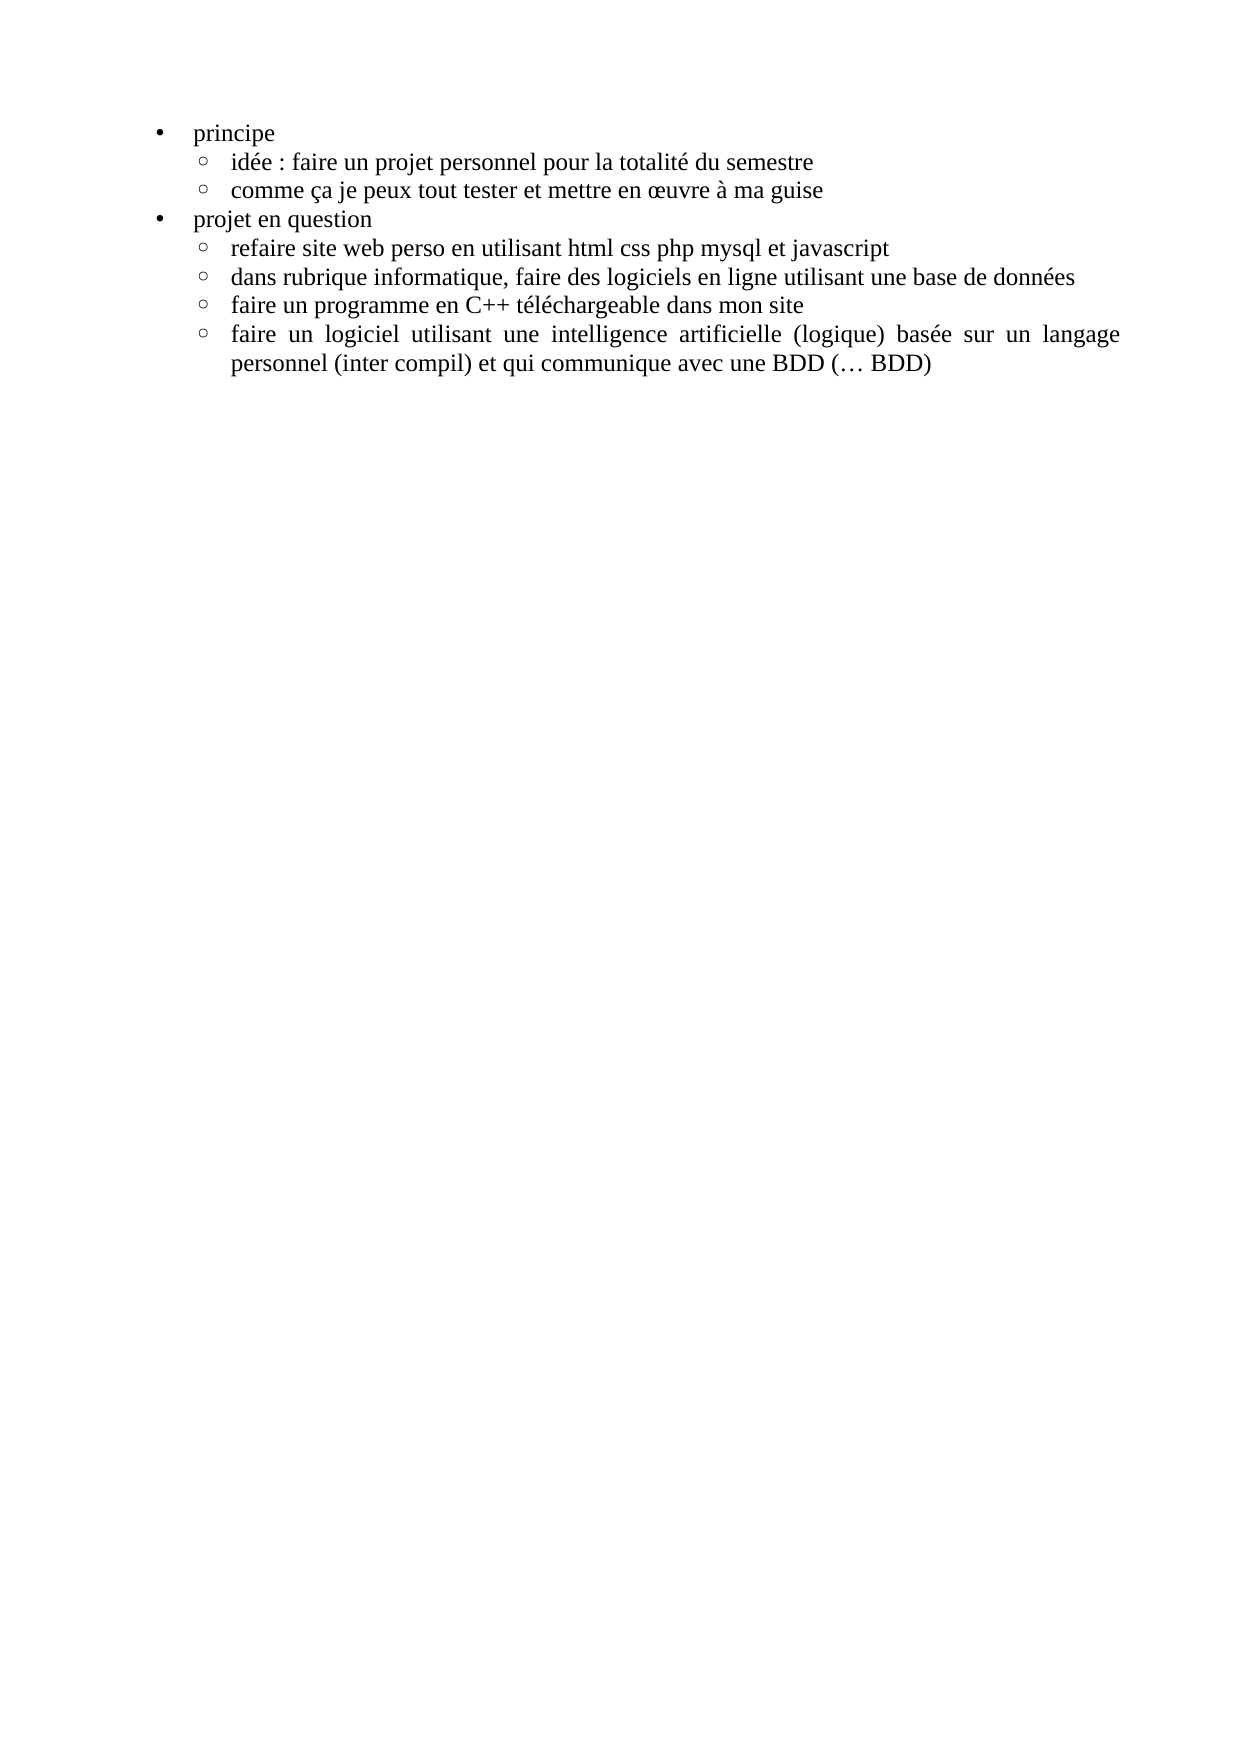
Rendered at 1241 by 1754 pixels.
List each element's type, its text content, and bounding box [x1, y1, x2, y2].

list faire un programme en C++ téléchargeable dans mon site [193, 291, 1122, 319]
list idée : faire un projet personnel pour la totalité du semestre [193, 147, 1122, 176]
list dans rubrique informatique, faire des logiciels en ligne utilisant une base de données [193, 262, 1122, 291]
list comme ça je peux tout tester et mettre en œuvre à ma guise [193, 176, 1122, 204]
list principe [156, 118, 1122, 147]
list projet en question [156, 204, 1122, 233]
list refaire site web perso en utilisant html css php mysql et javascript [193, 233, 1122, 262]
list faire un logiciel utilisant une intelligence artificielle (logique) basée sur un langage personnel (inter compil) et qui communique avec une BDD (… BDD) [193, 319, 1122, 377]
